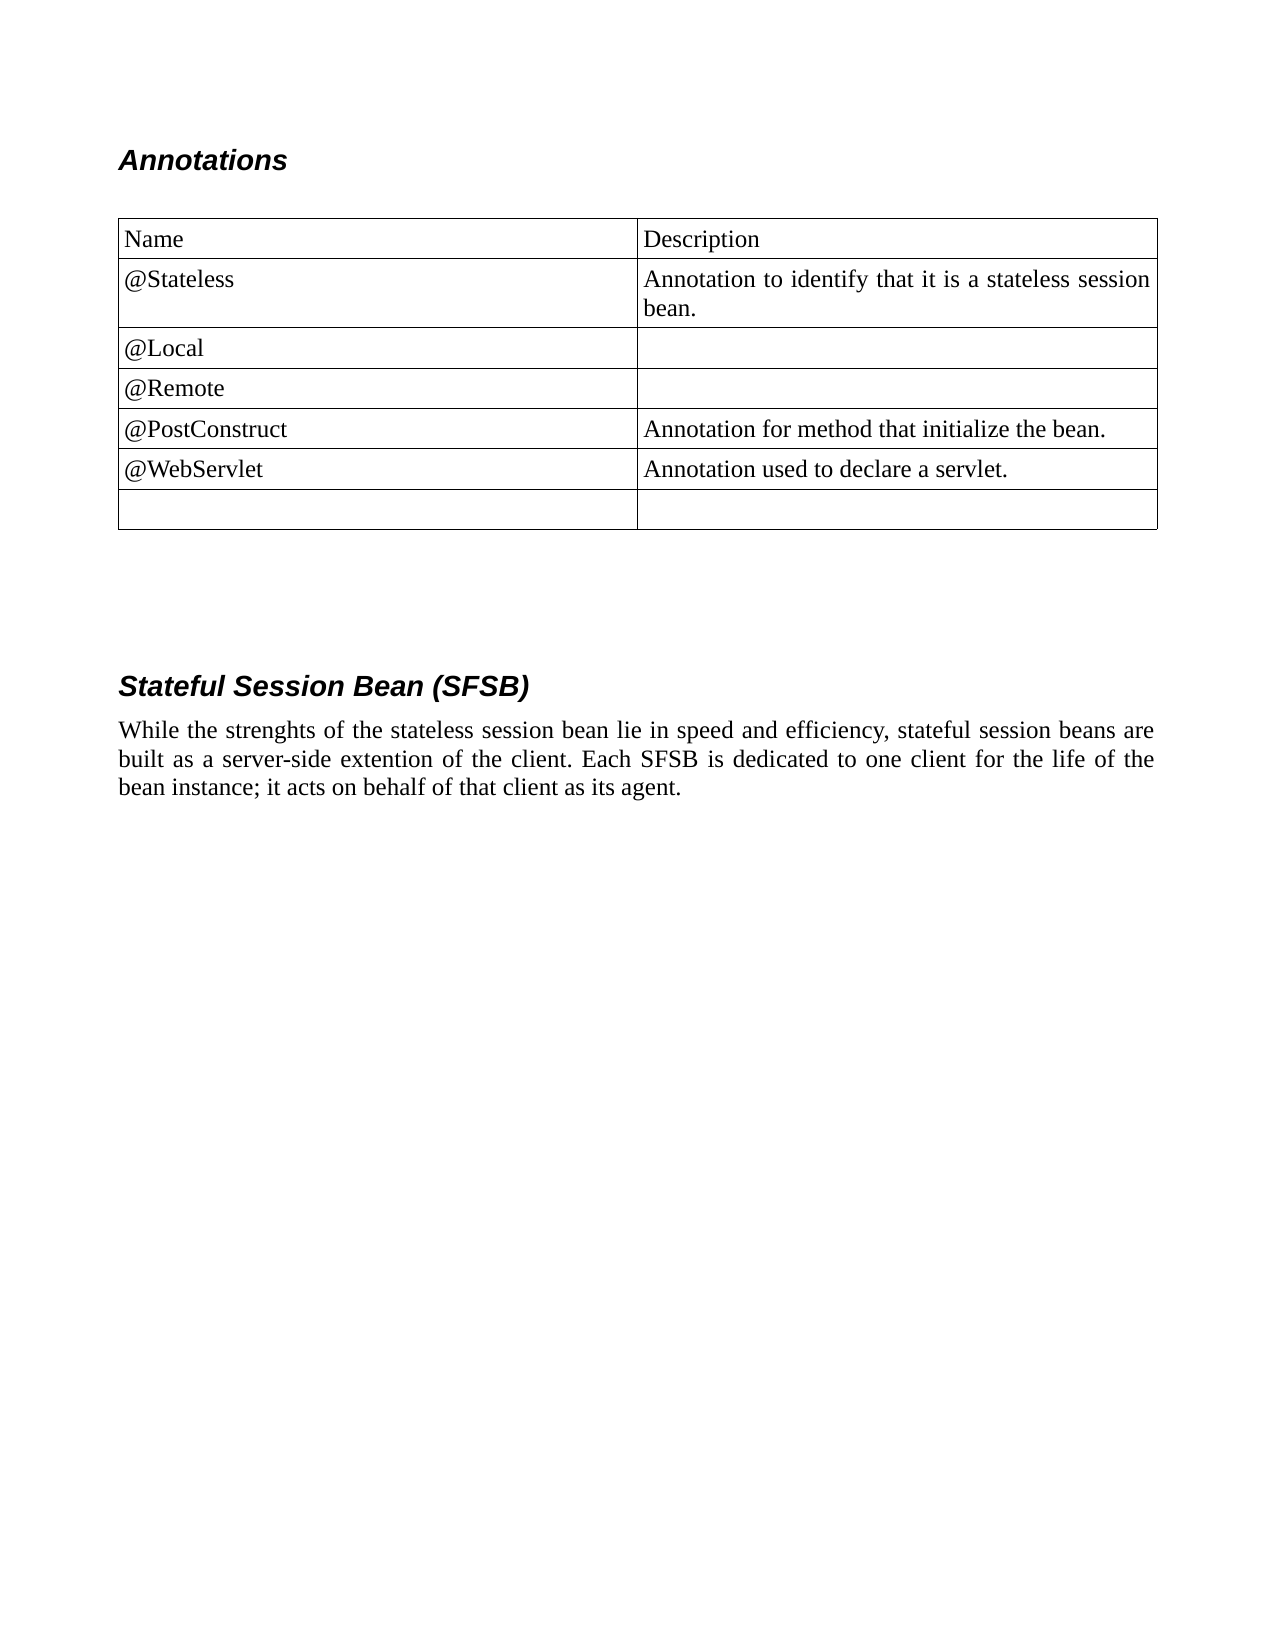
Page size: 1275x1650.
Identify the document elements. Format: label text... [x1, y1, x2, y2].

table_header Name [119, 219, 637, 258]
table_cell [638, 328, 1157, 368]
table_cell @PostConstruct [119, 409, 637, 448]
table_cell @Local [119, 328, 637, 368]
table_cell Annotation used to declare a servlet. [638, 449, 1157, 488]
table_cell Annotation to identify that it is a stateless session bean. [638, 259, 1157, 327]
table_cell @Stateless [119, 259, 637, 327]
subtitle Annotations [118, 143, 1157, 177]
table_cell [638, 490, 1157, 529]
table_cell @Remote [119, 369, 637, 408]
table_cell [638, 369, 1157, 408]
subtitle Stateful Session Bean (SFSB) [118, 669, 1157, 702]
table_cell [119, 490, 637, 529]
table_header Description [638, 219, 1157, 258]
table_cell Annotation for method that initialize the bean. [638, 409, 1157, 448]
text While the strenghts of the stateless session bean lie in speed and efficiency, stateful session beans are built as a server-side extention of the client. Each SFSB is dedicated to one client for the life of the bean instance; it acts on behalf of that client as its agent. [118, 715, 1157, 801]
table_cell @WebServlet [119, 449, 637, 488]
